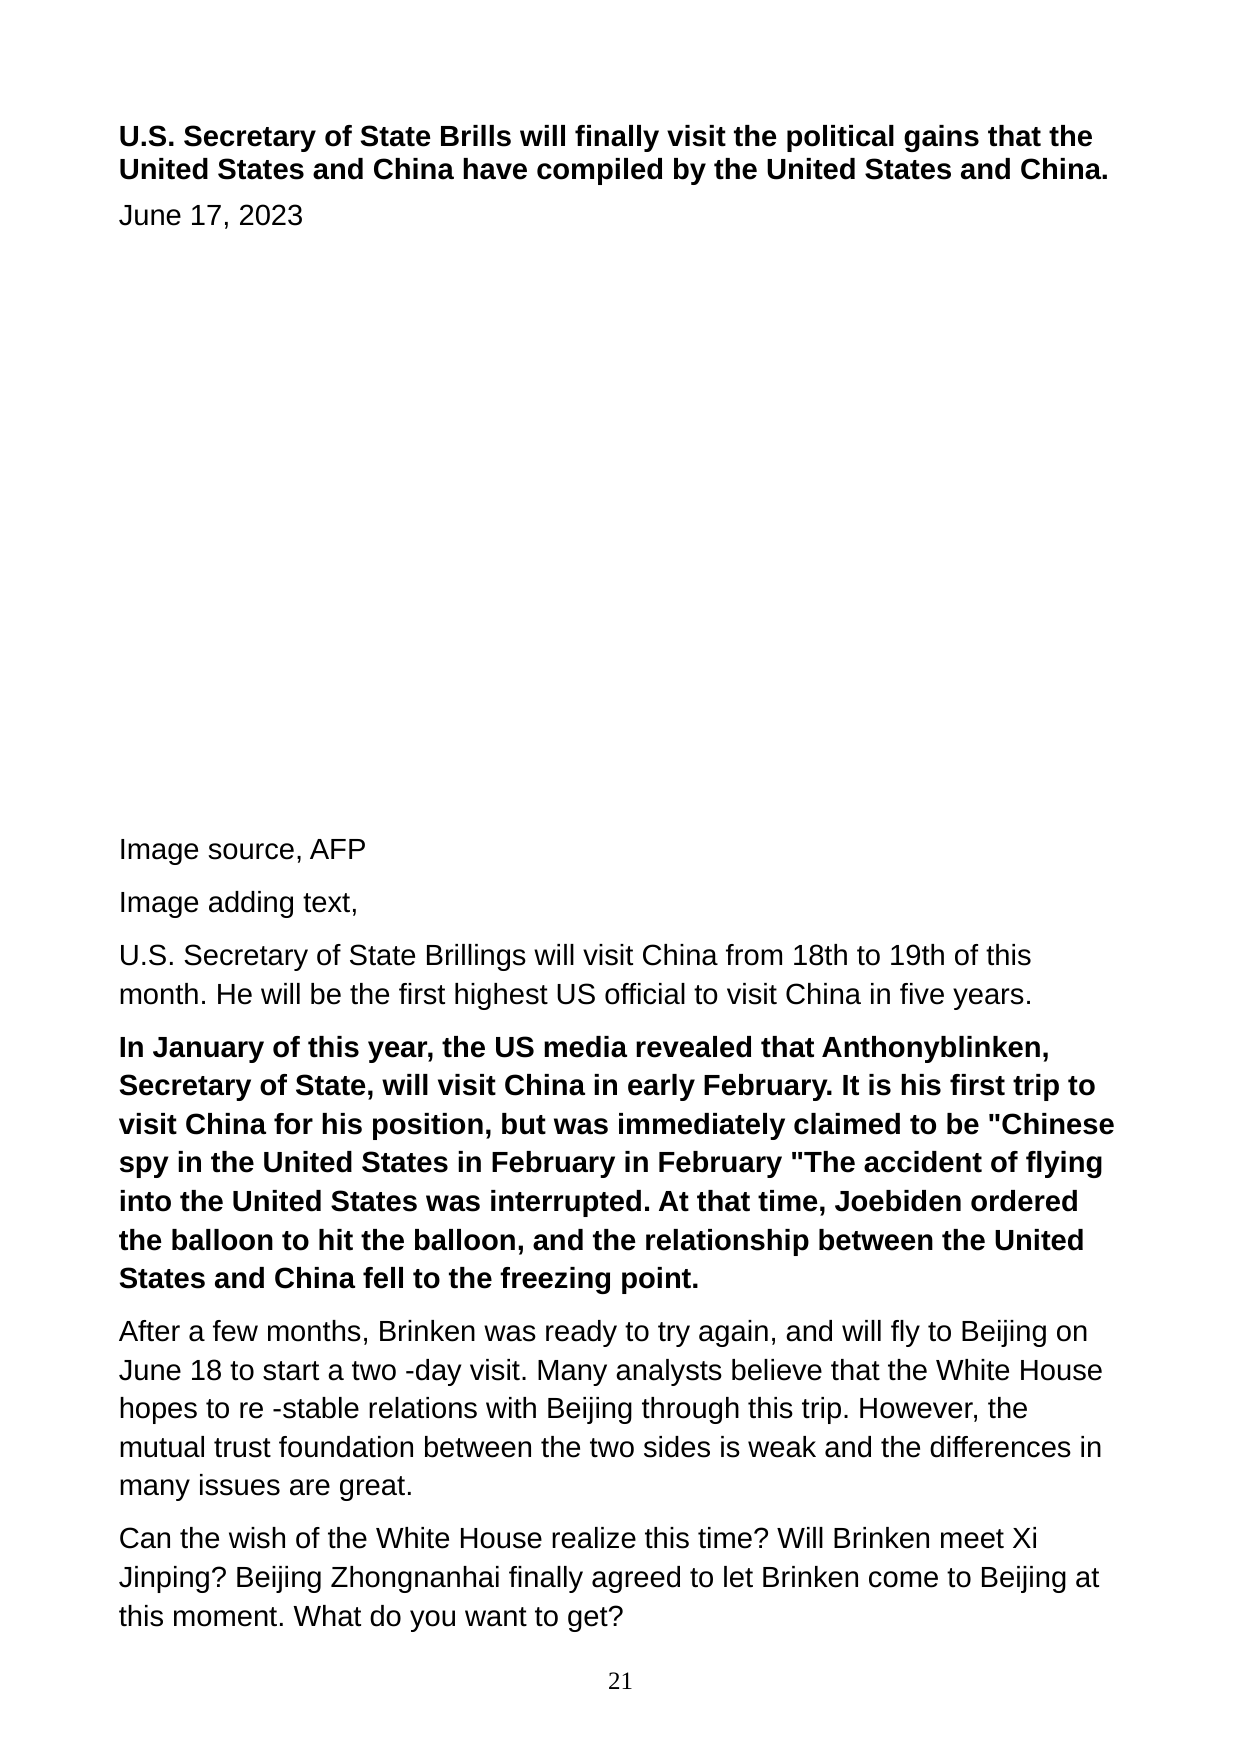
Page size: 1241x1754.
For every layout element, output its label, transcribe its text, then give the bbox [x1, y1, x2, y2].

text Image adding text, [118, 885, 1122, 919]
text After a few months, Brinken was ready to try again, and will fly to Beijing on June 18 to start a two -day visit. Many analysts believe that the White House hopes to re -stable relations with Beijing through this trip. However, the mutual trust foundation between the two sides is weak and the differences in many issues are great. [118, 1314, 1122, 1502]
text In January of this year, the US media revealed that Anthonyblinken, Secretary of State, will visit China in early February. It is his first trip to visit China for his position, but was immediately claimed to be "Chinese spy in the United States in February in February "The accident of flying into the United States was interrupted. At that time, Joebiden ordered the balloon to hit the balloon, and the relationship between the United States and China fell to the freezing point. [118, 1030, 1122, 1295]
text June 17, 2023 Image source, AFP [118, 198, 1122, 866]
text U.S. Secretary of State Brillings will visit China from 18th to 19th of this month. He will be the first highest US official to visit China in five years. [118, 938, 1122, 1010]
subtitle U.S. Secretary of State Brills will finally visit the political gains that the United States and China have compiled by the United States and China. [118, 118, 1122, 186]
text Can the wish of the White House realize this time? Will Brinken meet Xi Jinping? Beijing Zhongnanhai finally agreed to let Brinken come to Beijing at this moment. What do you want to get? [118, 1522, 1122, 1632]
